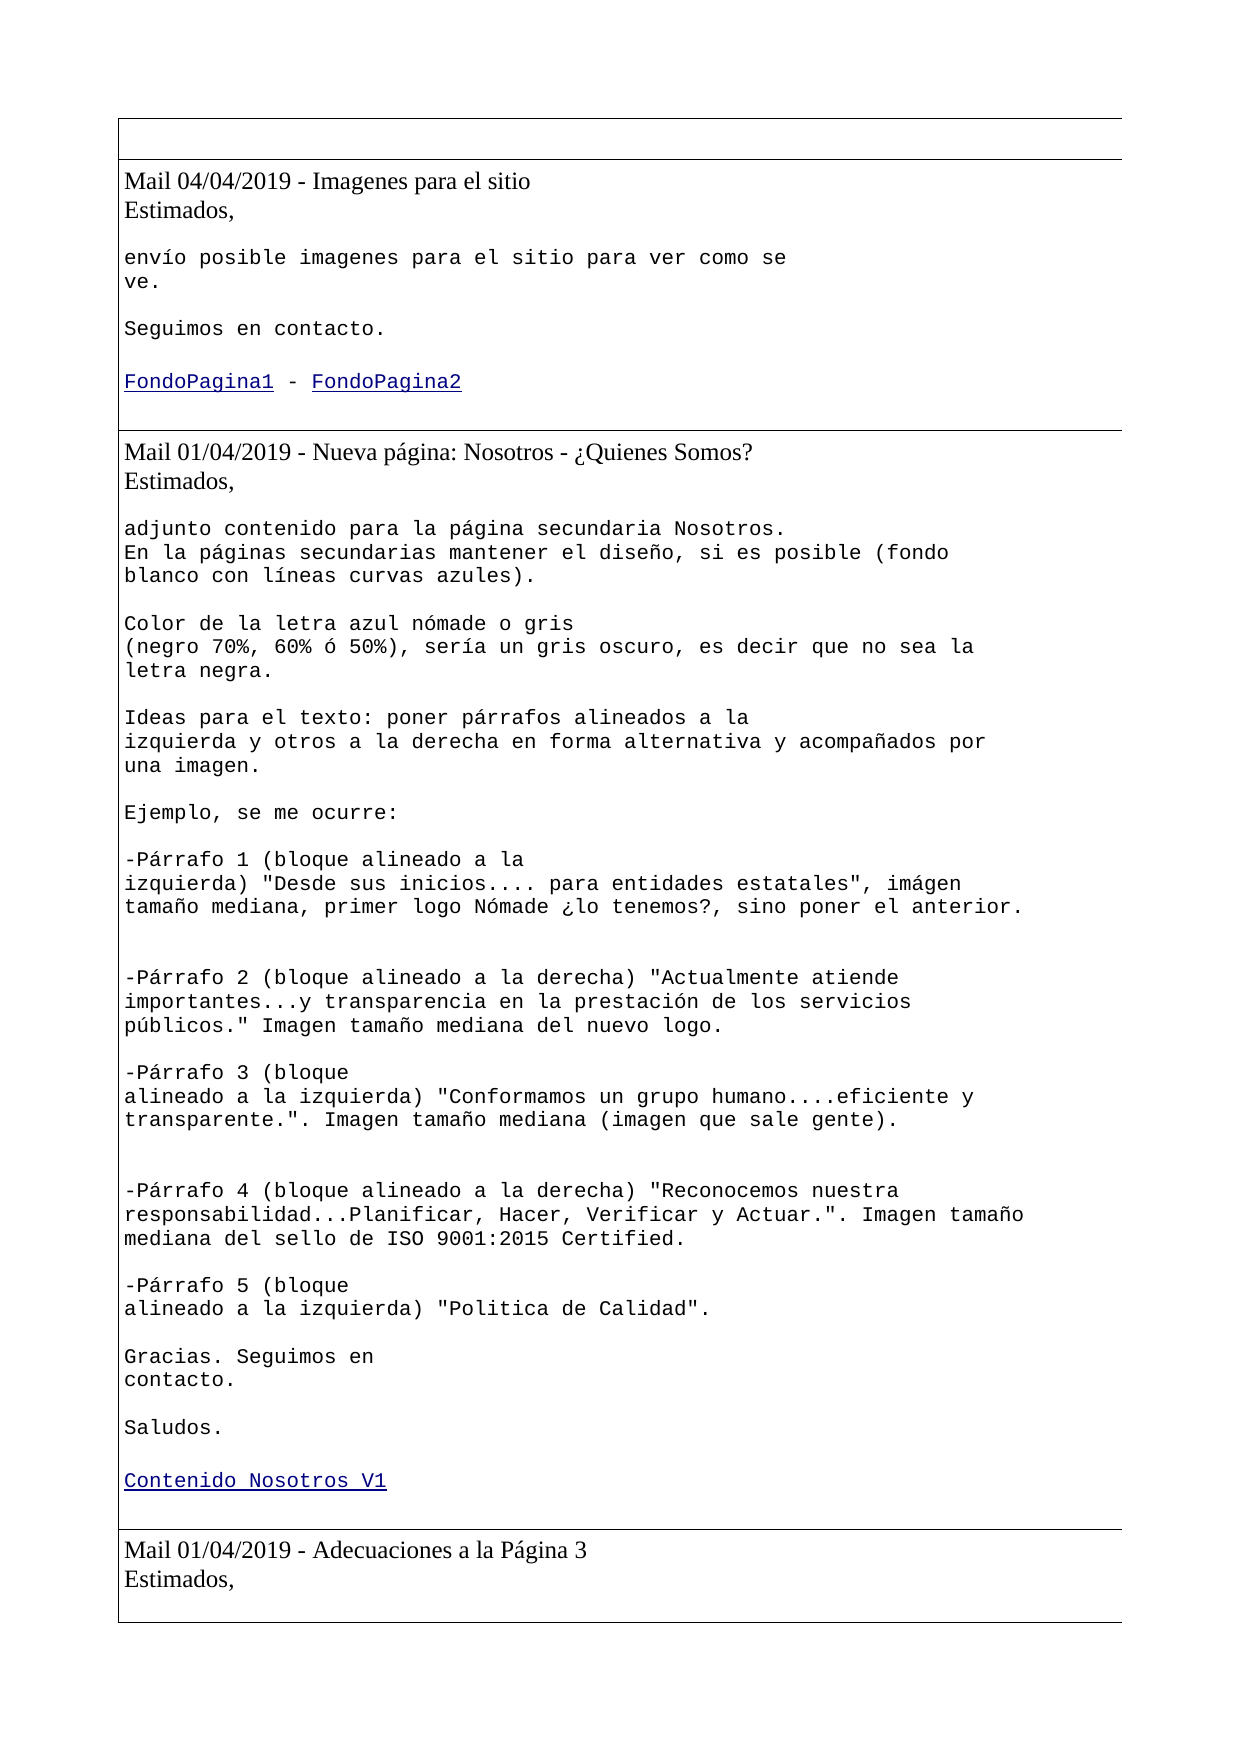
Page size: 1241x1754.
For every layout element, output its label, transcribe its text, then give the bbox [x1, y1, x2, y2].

table_cell Mail 01/04/2019 - Nueva página: Nosotros - ¿Quienes Somos? Estimados, adjunto contenido para la página secundaria Nosotros. En la páginas secundarias mantener el diseño, si es posible (fondo blanco con líneas curvas azules). Color de la letra azul nómade o gris (negro 70%, 60% ó 50%), sería un gris oscuro, es decir que no sea la letra negra. Ideas para el texto: poner párrafos alineados a la izquierda y otros a la derecha en forma alternativa y acompañados por una imagen. Ejemplo, se me ocurre: -Párrafo 1 (bloque alineado a la izquierda) "Desde sus inicios.... para entidades estatales", imágen tamaño mediana, primer logo Nómade ¿lo tenemos?, sino poner el anterior. -Párrafo 2 (bloque alineado a la derecha) "Actualmente atiende importantes...y transparencia en la prestación de los servicios públicos." Imagen tamaño mediana del nuevo logo. -Párrafo 3 (bloque alineado a la izquierda) "Conformamos un grupo humano....eficiente y transparente.". Imagen tamaño mediana (imagen que sale gente). -Párrafo 4 (bloque alineado a la derecha) "Reconocemos nuestra responsabilidad...Planificar, Hacer, Verificar y Actuar.". Imagen tamaño mediana del sello de ISO 9001:2015 Certified. -Párrafo 5 (bloque alineado a la izquierda) "Politica de Calidad". Gracias. Seguimos en contacto. Saludos. Contenido Nosotros V1 [119, 431, 1122, 1529]
table_header [119, 119, 1122, 159]
table_cell Mail 04/04/2019 - Imagenes para el sitio Estimados, envío posible imagenes para el sitio para ver como se ve. Seguimos en contacto. FondoPagina1 - FondoPagina2 [119, 160, 1122, 430]
table_cell Mail 01/04/2019 - Adecuaciones a la Página 3 Estimados, [119, 1530, 1122, 1622]
